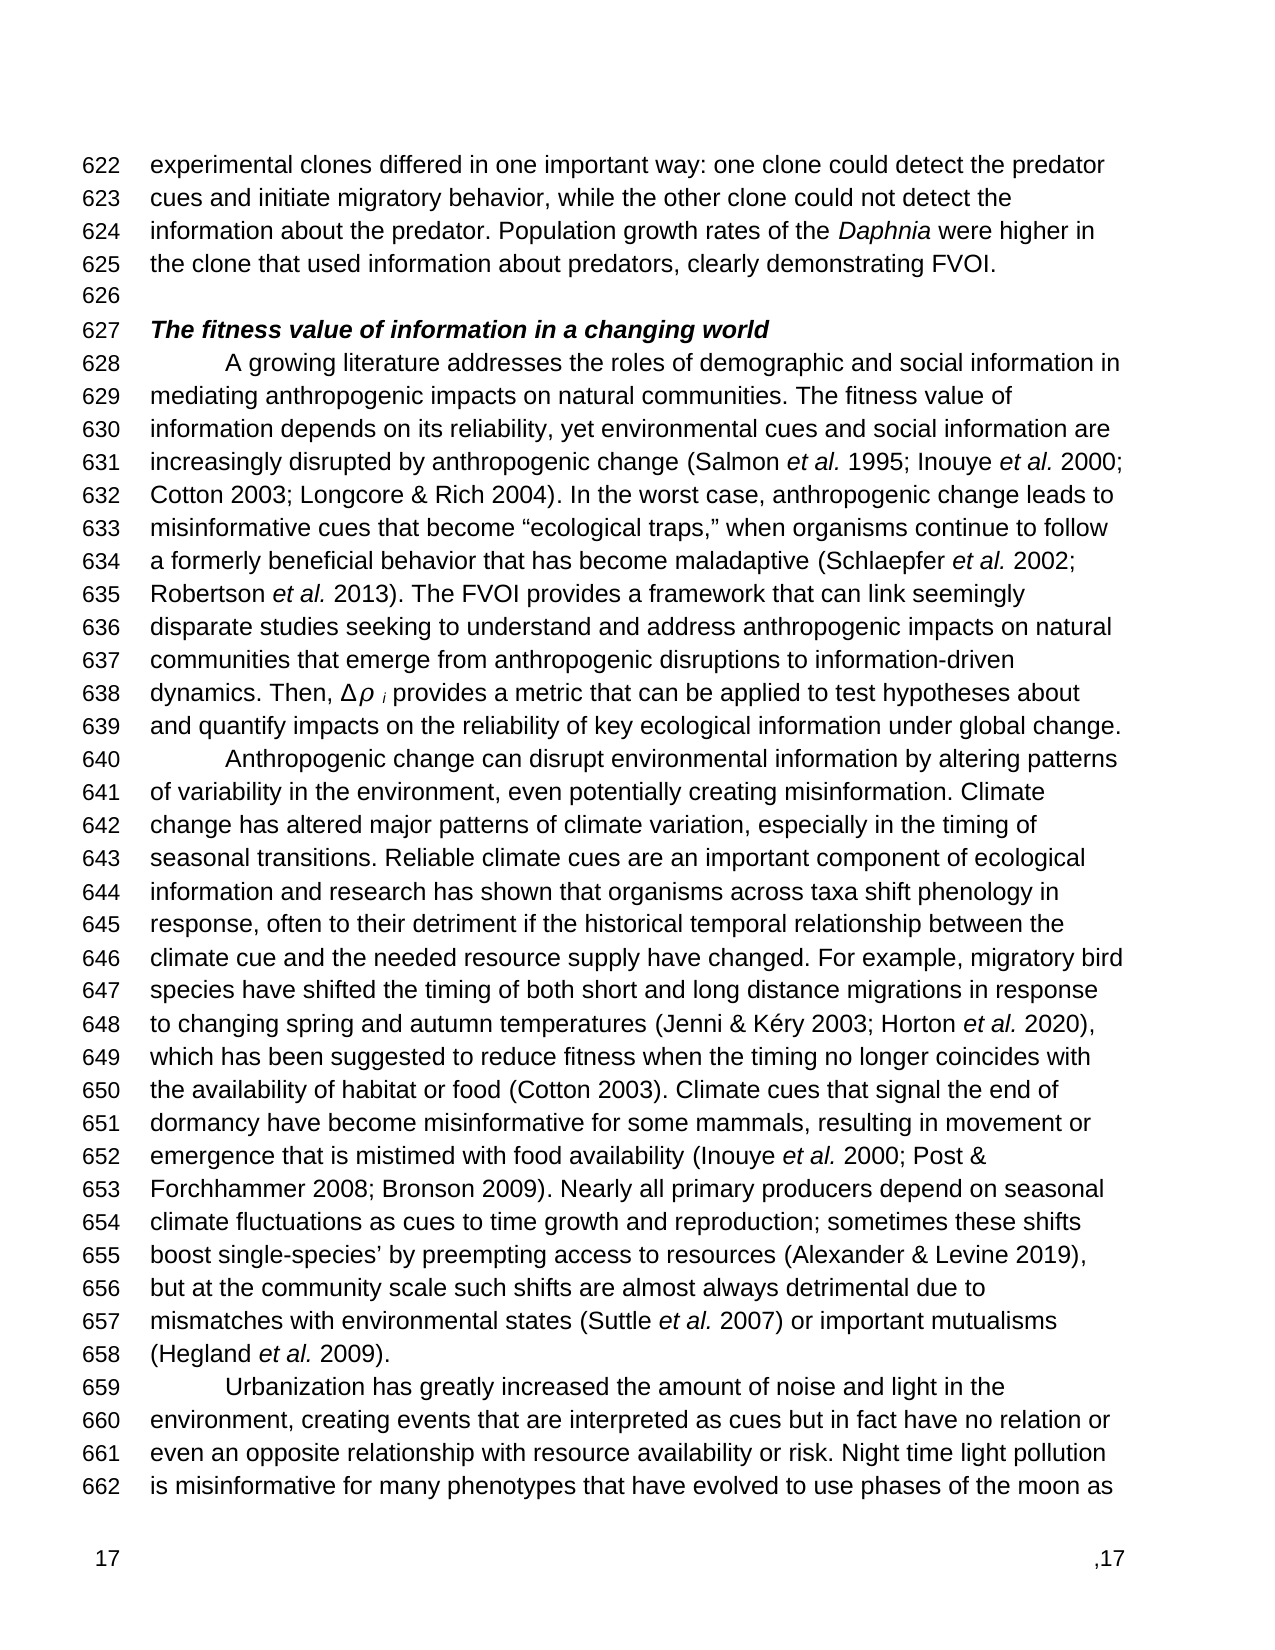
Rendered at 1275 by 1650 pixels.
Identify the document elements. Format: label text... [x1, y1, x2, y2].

text Urbanization has greatly increased the amount of noise and light in the environment, creating events that are interpreted as cues but in fact have no relation or even an opposite relationship with resource availability or risk. Night time light pollution is misinformative for many phenotypes that have evolved to use phases of the moon as [150, 1372, 1125, 1499]
text Anthropogenic change can disrupt environmental information by altering patterns of variability in the environment, even potentially creating misinformation. Climate change has altered major patterns of climate variation, especially in the timing of seasonal transitions. Reliable climate cues are an important component of ecological information and research has shown that organisms across taxa shift phenology in response, often to their detriment if the historical temporal relationship between the climate cue and the needed resource supply have changed. For example, migratory bird species have shifted the timing of both short and long distance migrations in response to changing spring and autumn temperatures (Jenni & Kéry 2003; Horton et al. 2020), which has been suggested to reduce fitness when the timing no longer coincides with the availability of habitat or food (Cotton 2003). Climate cues that signal the end of dormancy have become misinformative for some mammals, resulting in movement or emergence that is mistimed with food availability (Inouye et al. 2000; Post & Forchhammer 2008; Bronson 2009). Nearly all primary producers depend on seasonal climate fluctuations as cues to time growth and reproduction; sometimes these shifts boost single-species’ by preempting access to resources (Alexander & Levine 2019), but at the community scale such shifts are almost always detrimental due to mismatches with environmental states (Suttle et al. 2007) or important mutualisms (Hegland et al. 2009). [150, 744, 1125, 1367]
text The fitness value of information in a changing world [150, 315, 1125, 344]
text A growing literature addresses the roles of demographic and social information in mediating anthropogenic impacts on natural communities. The fitness value of information depends on its reliability, yet environmental cues and social information are increasingly disrupted by anthropogenic change (Salmon et al. 1995; Inouye et al. 2000; Cotton 2003; Longcore & Rich 2004). In the worst case, anthropogenic change leads to misinformative cues that become “ecological traps,” when organisms continue to follow a formerly beneficial behavior that has become maladaptive (Schlaepfer et al. 2002; Robertson et al. 2013). The FVOI provides a framework that can link seemingly disparate studies seeking to understand and address anthropogenic impacts on natural communities that emerge from anthropogenic disruptions to information-driven dynamics. Then, Δ𝜌 i provides a metric that can be applied to test hypotheses about and quantify impacts on the reliability of key ecological information under global change. [150, 348, 1125, 740]
text experimental clones differed in one important way: one clone could detect the predator cues and initiate migratory behavior, while the other clone could not detect the information about the predator. Population growth rates of the Daphnia were higher in the clone that used information about predators, clearly demonstrating FVOI. [150, 150, 1125, 278]
